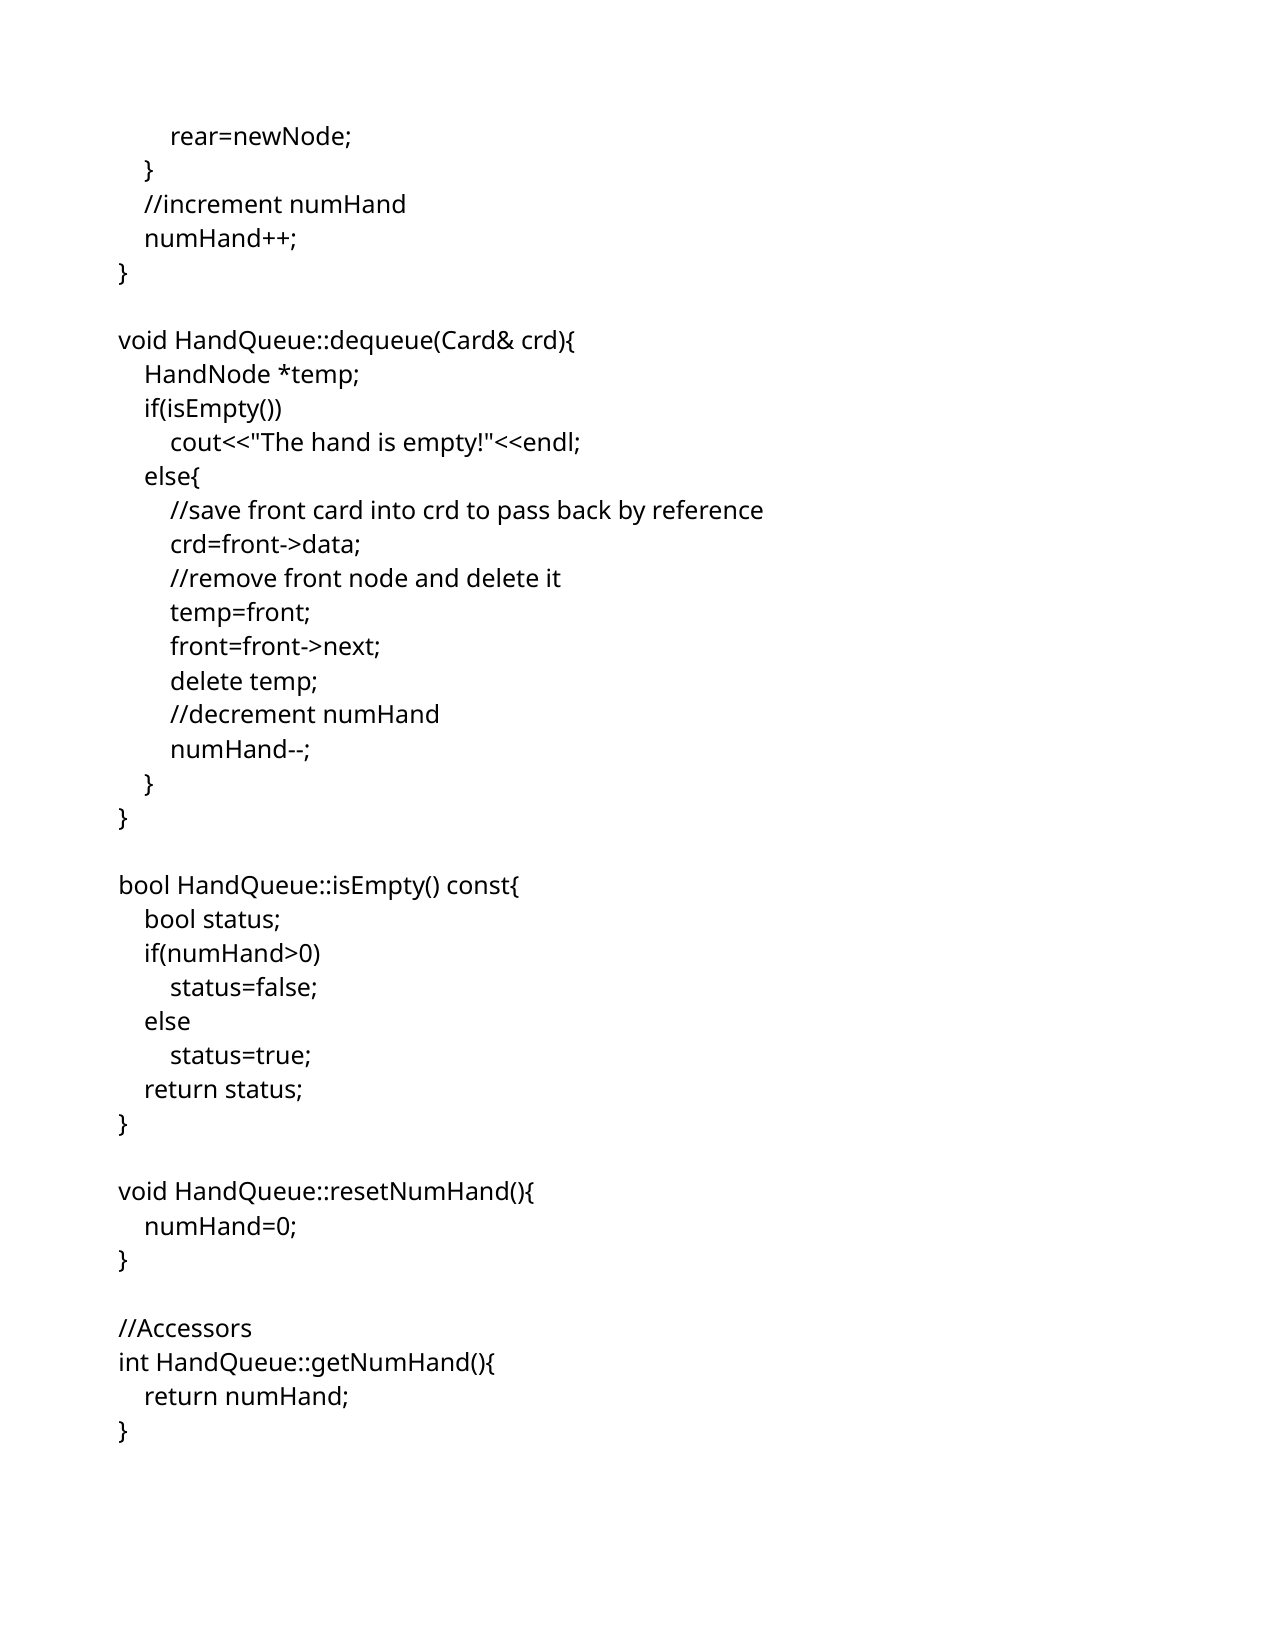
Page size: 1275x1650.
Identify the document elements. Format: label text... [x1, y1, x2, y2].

text else{ [118, 459, 1157, 493]
text if(isEmpty()) [118, 391, 1157, 425]
text else [118, 1004, 1157, 1038]
text //decrement numHand [118, 697, 1157, 731]
text status=true; [118, 1038, 1157, 1072]
text //increment numHand [118, 186, 1157, 220]
text if(numHand>0) [118, 936, 1157, 970]
text return numHand; [118, 1378, 1157, 1412]
text bool HandQueue::isEmpty() const{ [118, 867, 1157, 902]
text } [118, 765, 1157, 799]
text HandNode *temp; [118, 357, 1157, 391]
text void HandQueue::dequeue(Card& crd){ [118, 322, 1157, 357]
text } [118, 1106, 1157, 1140]
text numHand=0; [118, 1208, 1157, 1242]
text numHand++; [118, 220, 1157, 254]
text } [118, 1242, 1157, 1276]
text temp=front; [118, 595, 1157, 629]
text rear=newNode; [118, 118, 1157, 152]
text front=front->next; [118, 629, 1157, 663]
text cout<<"The hand is empty!"<<endl; [118, 425, 1157, 459]
text } [118, 799, 1157, 833]
text //remove front node and delete it [118, 561, 1157, 595]
text //Accessors [118, 1310, 1157, 1344]
text delete temp; [118, 663, 1157, 697]
text void HandQueue::resetNumHand(){ [118, 1174, 1157, 1208]
text status=false; [118, 970, 1157, 1004]
text } [118, 1412, 1157, 1447]
text } [118, 254, 1157, 288]
text bool status; [118, 902, 1157, 936]
text } [118, 152, 1157, 186]
text numHand--; [118, 731, 1157, 765]
text int HandQueue::getNumHand(){ [118, 1344, 1157, 1378]
text return status; [118, 1072, 1157, 1106]
text //save front card into crd to pass back by reference [118, 493, 1157, 527]
text crd=front->data; [118, 527, 1157, 561]
